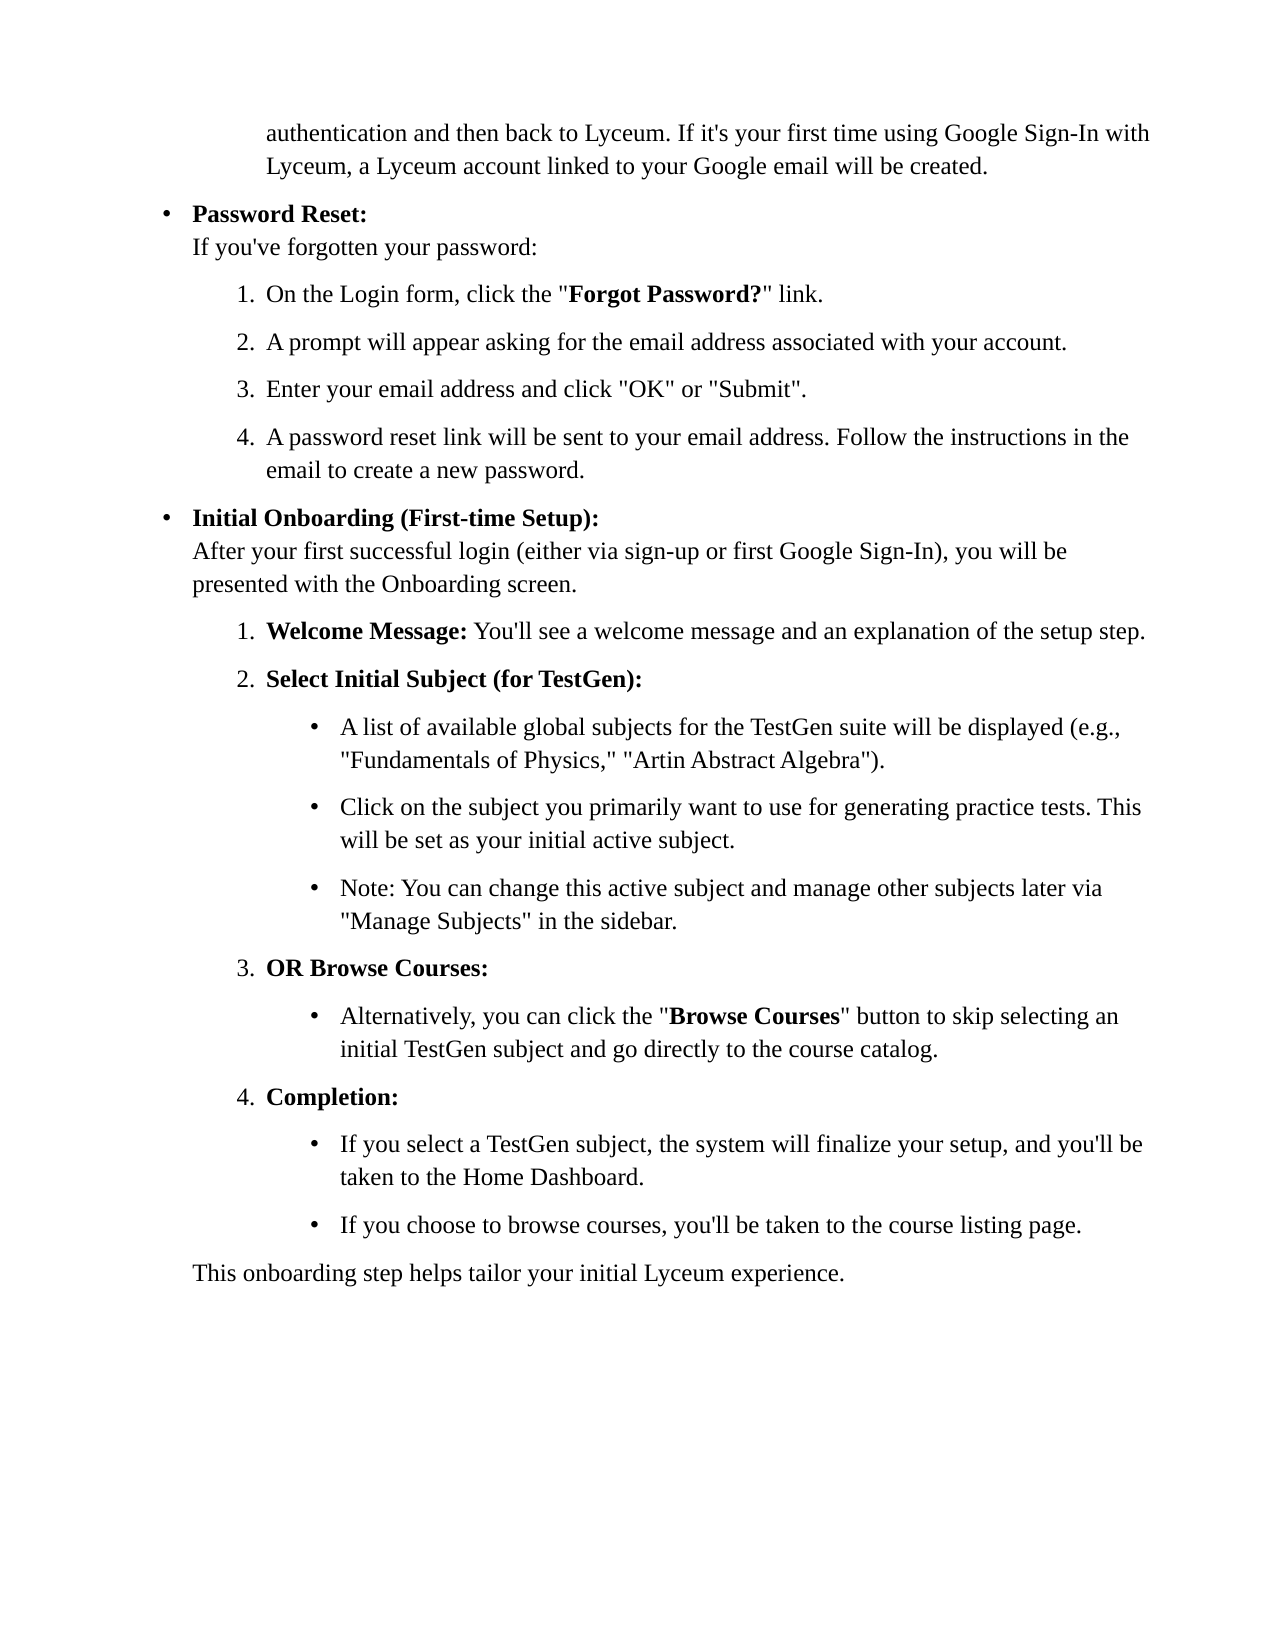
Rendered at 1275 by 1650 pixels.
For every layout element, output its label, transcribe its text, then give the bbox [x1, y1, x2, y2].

list If you choose to browse courses, you'll be taken to the course listing page. [310, 1210, 1157, 1239]
list Password Reset: If you've forgotten your password: [162, 199, 1157, 261]
list Alternatively, you can click the "Browse Courses" button to skip selecting an initial TestGen subject and go directly to the course catalog. [310, 1001, 1157, 1063]
list Note: You can change this active subject and manage other subjects later via "Manage Subjects" in the sidebar. [310, 873, 1157, 935]
list authentication and then back to Lyceum. If it's your first time using Google Sign-In with Lyceum, a Lyceum account linked to your Google email will be created. [236, 118, 1157, 180]
list Enter your email address and click "OK" or "Submit". [236, 374, 1157, 403]
list A password reset link will be sent to your email address. Follow the instructions in the email to create a new password. [236, 422, 1157, 484]
list Click on the subject you primarily want to use for generating practice tests. This will be set as your initial active subject. [310, 792, 1157, 854]
list Completion: [236, 1082, 1157, 1111]
list If you select a TestGen subject, the system will finalize your setup, and you'll be taken to the Home Dashboard. [310, 1129, 1157, 1191]
list Select Initial Subject (for TestGen): [236, 664, 1157, 693]
list OR Browse Courses: [236, 953, 1157, 982]
list On the Login form, click the "Forgot Password?" link. [236, 279, 1157, 308]
list A prompt will appear asking for the email address associated with your account. [236, 327, 1157, 356]
list Welcome Message: You'll see a welcome message and an explanation of the setup step. [236, 616, 1157, 645]
list A list of available global subjects for the TestGen suite will be displayed (e.g., "Fundamentals of Physics," "Artin Abstract Algebra"). [310, 712, 1157, 773]
list Initial Onboarding (First-time Setup): After your first successful login (either via sign-up or first Google Sign-In), you will be presented with the Onboarding screen. [162, 503, 1157, 598]
list This onboarding step helps tailor your initial Lyceum experience. [162, 1258, 1157, 1286]
